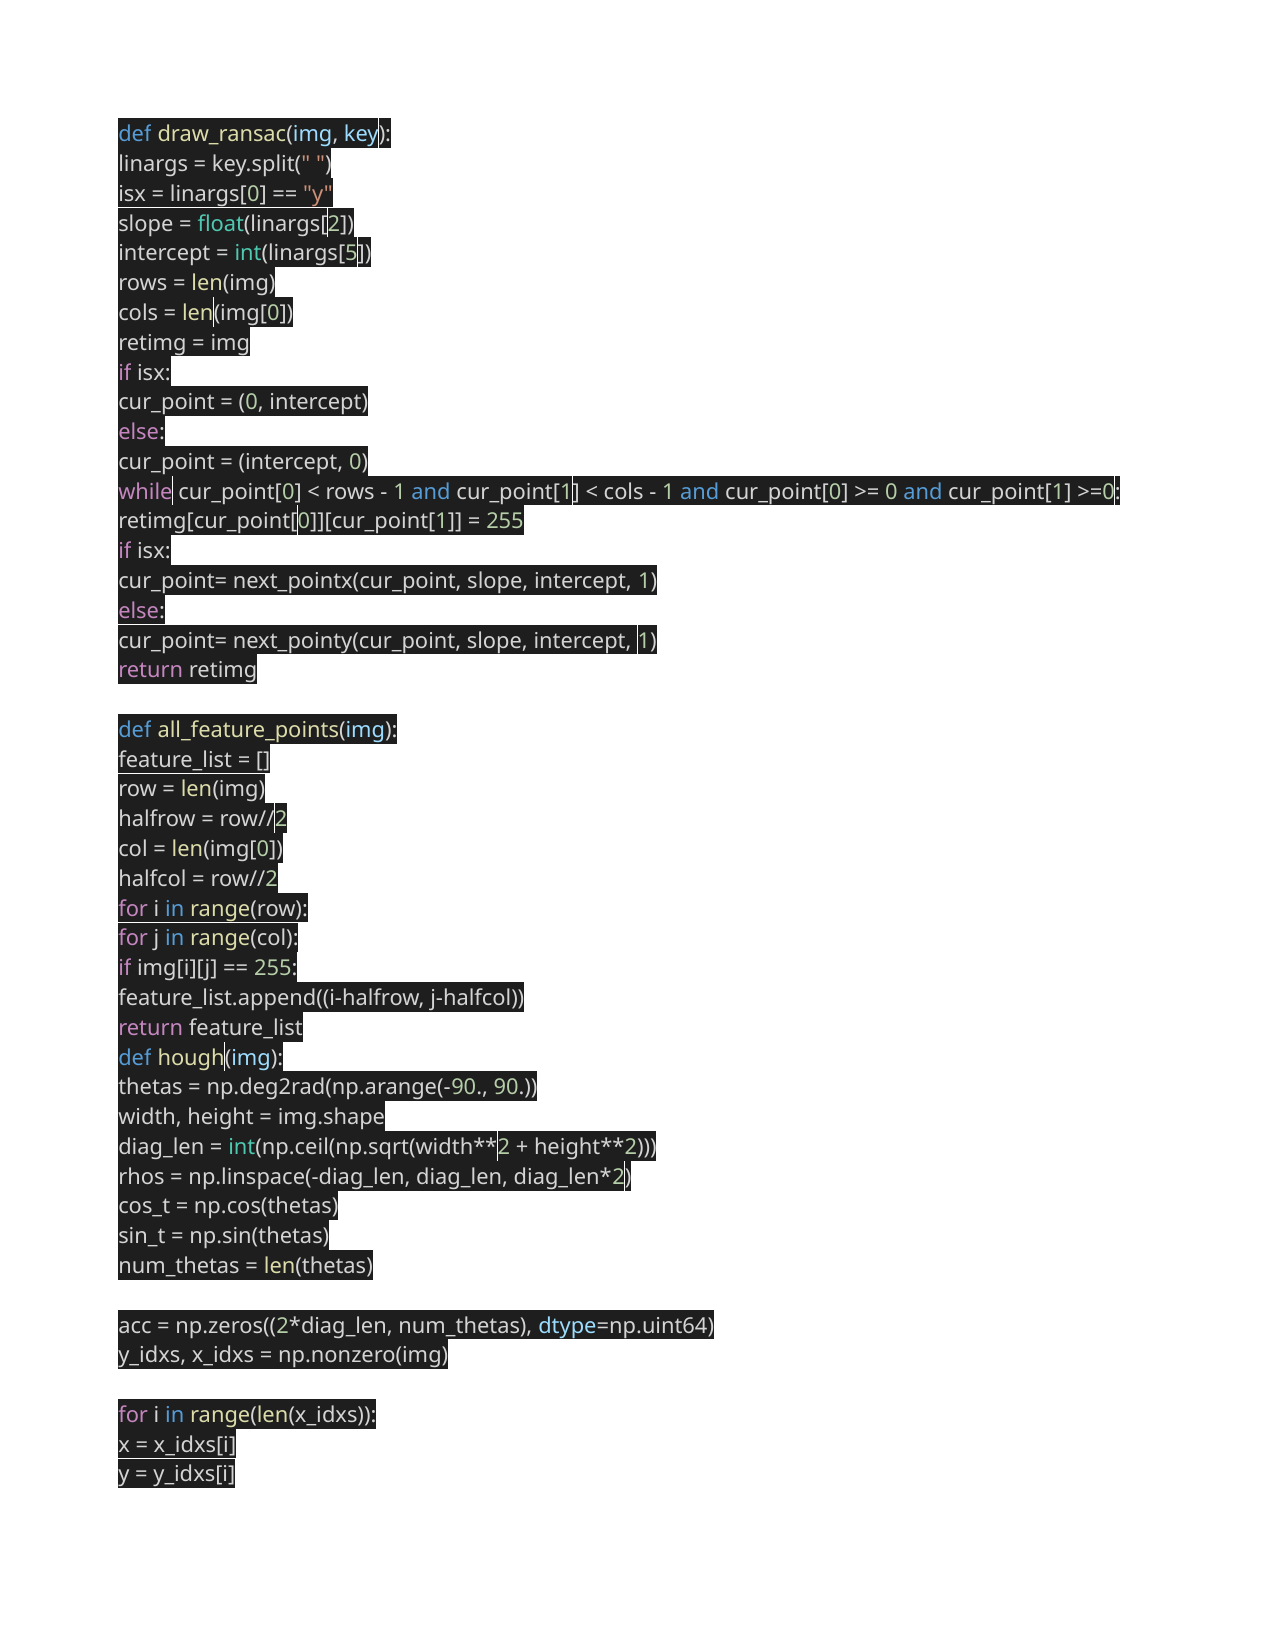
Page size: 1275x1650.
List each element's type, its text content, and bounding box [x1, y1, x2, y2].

text return retimg [118, 654, 1157, 684]
text cur_point= next_pointx(cur_point, slope, intercept, 1) [118, 565, 1157, 595]
text retimg[cur_point[0]][cur_point[1]] = 255 [118, 505, 1157, 535]
text def draw_ransac(img, key): [118, 118, 1157, 148]
text thetas = np.deg2rad(np.arange(-90., 90.)) [118, 1071, 1157, 1101]
text linargs = key.split(" ") [118, 148, 1157, 178]
text for i in range(row): [118, 893, 1157, 922]
text feature_list.append((i-halfrow, j-halfcol)) [118, 982, 1157, 1012]
text cols = len(img[0]) [118, 297, 1157, 327]
text if isx: [118, 535, 1157, 565]
text intercept = int(linargs[5]) [118, 237, 1157, 267]
text def all_feature_points(img): [118, 714, 1157, 744]
text if img[i][j] == 255: [118, 952, 1157, 982]
text x = x_idxs[i] [118, 1429, 1157, 1458]
text halfcol = row//2 [118, 863, 1157, 893]
text cur_point = (0, intercept) [118, 386, 1157, 416]
text retimg = img [118, 327, 1157, 356]
text halfrow = row//2 [118, 803, 1157, 833]
text rhos = np.linspace(-diag_len, diag_len, diag_len*2) [118, 1161, 1157, 1191]
text while cur_point[0] < rows - 1 and cur_point[1] < cols - 1 and cur_point[0] >= 0 and cur_point[1] >=0: [118, 476, 1157, 505]
text row = len(img) [118, 773, 1157, 803]
text cur_point= next_pointy(cur_point, slope, intercept, 1) [118, 624, 1157, 654]
text else: [118, 595, 1157, 624]
text cos_t = np.cos(thetas) [118, 1191, 1157, 1220]
text width, height = img.shape [118, 1101, 1157, 1131]
text y_idxs, x_idxs = np.nonzero(img) [118, 1339, 1157, 1369]
text acc = np.zeros((2*diag_len, num_thetas), dtype=np.uint64) [118, 1309, 1157, 1339]
text rows = len(img) [118, 267, 1157, 297]
text col = len(img[0]) [118, 833, 1157, 863]
text def hough(img): [118, 1042, 1157, 1071]
text feature_list = [] [118, 744, 1157, 773]
text slope = float(linargs[2]) [118, 207, 1157, 237]
text num_thetas = len(thetas) [118, 1250, 1157, 1280]
text isx = linargs[0] == "y" [118, 178, 1157, 207]
text if isx: [118, 356, 1157, 386]
text return feature_list [118, 1012, 1157, 1042]
text for i in range(len(x_idxs)): [118, 1399, 1157, 1429]
text diag_len = int(np.ceil(np.sqrt(width**2 + height**2))) [118, 1131, 1157, 1161]
text y = y_idxs[i] [118, 1458, 1157, 1488]
text else: [118, 416, 1157, 446]
text cur_point = (intercept, 0) [118, 446, 1157, 476]
text sin_t = np.sin(thetas) [118, 1220, 1157, 1250]
text for j in range(col): [118, 922, 1157, 952]
